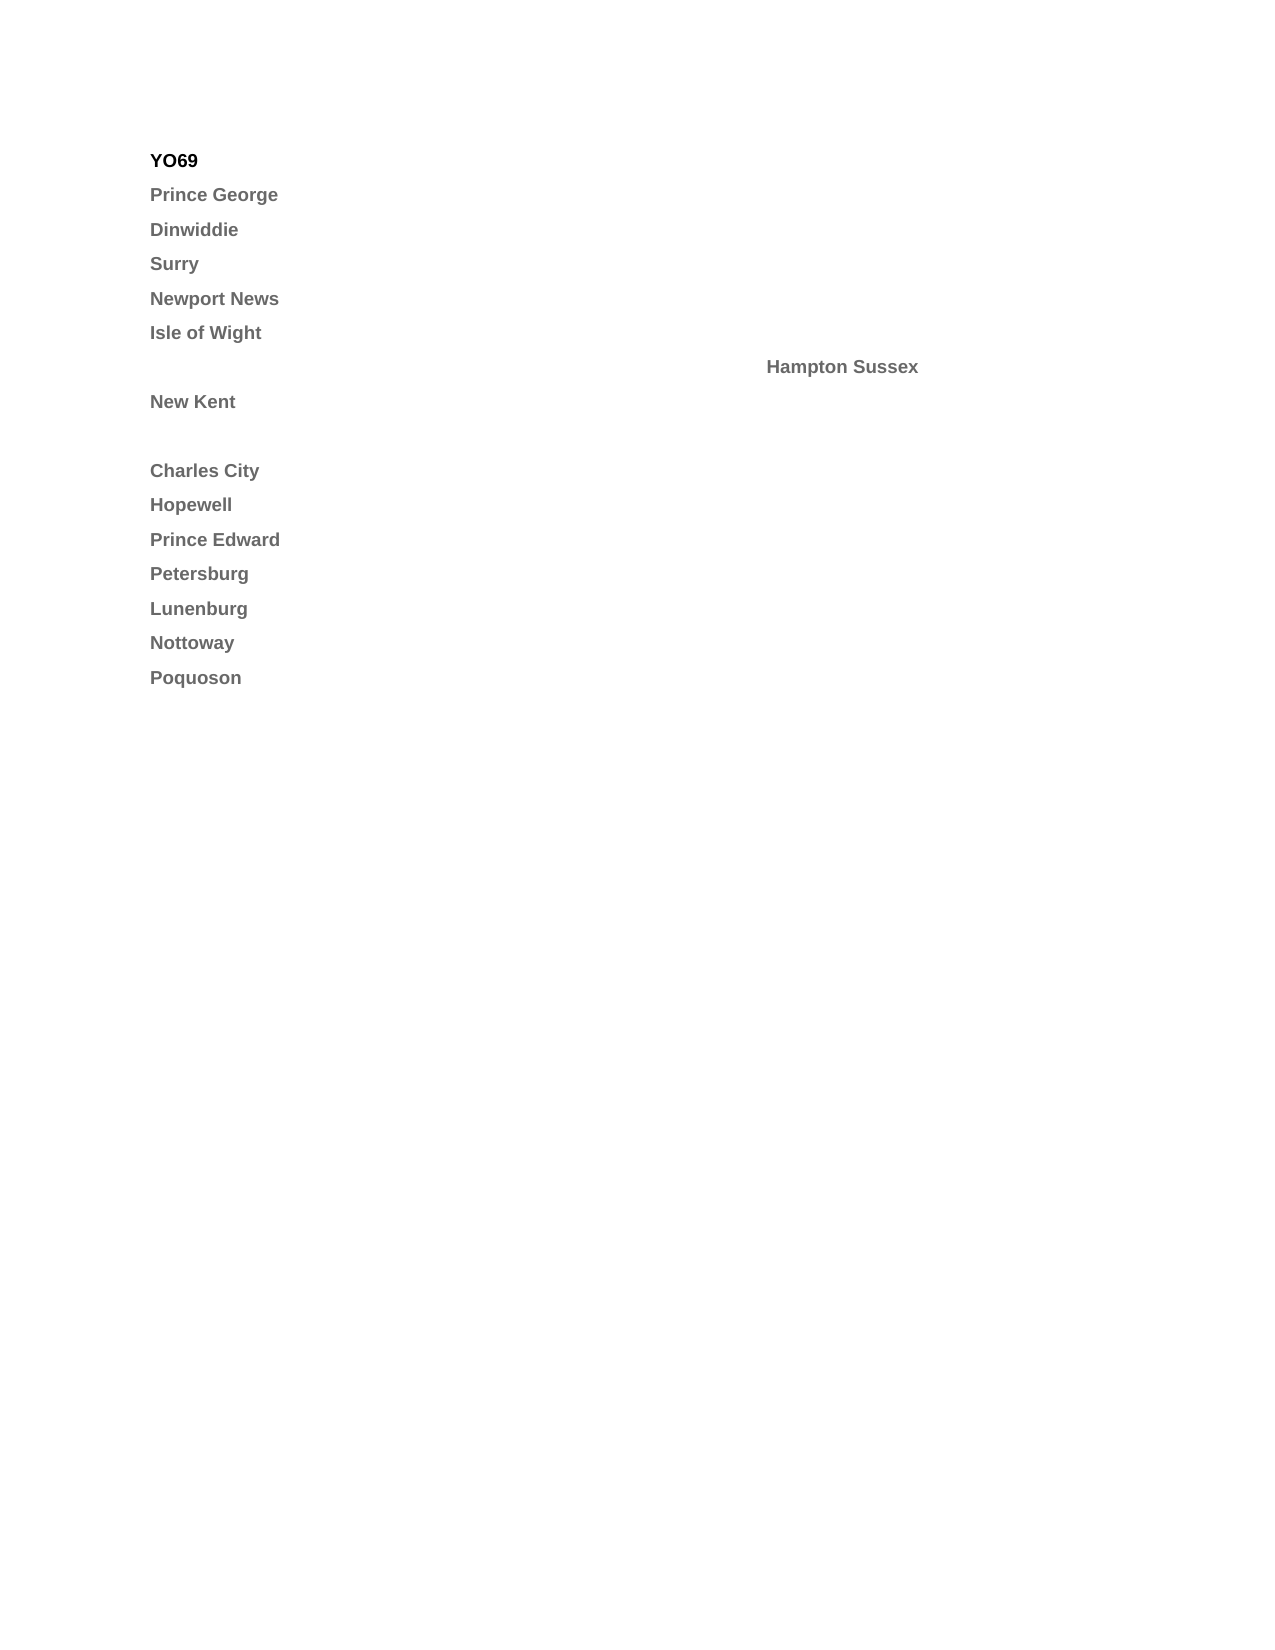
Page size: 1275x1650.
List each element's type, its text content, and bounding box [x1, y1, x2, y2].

text Lunenburg [150, 598, 1125, 619]
text Charles City [150, 460, 1125, 481]
text YO69 [150, 150, 1125, 171]
text Prince George [150, 184, 1125, 205]
text Surry [150, 253, 1125, 274]
text Hopewell [150, 495, 1125, 516]
text Isle of Wight [150, 322, 1125, 343]
text Petersburg [150, 564, 1125, 585]
text Newport News [150, 288, 1125, 309]
text Dinwiddie [150, 219, 1125, 240]
text Poquoson [150, 667, 1125, 688]
text Hampton Sussex [150, 357, 1125, 378]
text New Kent [150, 391, 1125, 412]
text Nottoway [150, 633, 1125, 654]
text § ̈¦ 295 [150, 426, 1125, 447]
text Prince Edward [150, 529, 1125, 550]
